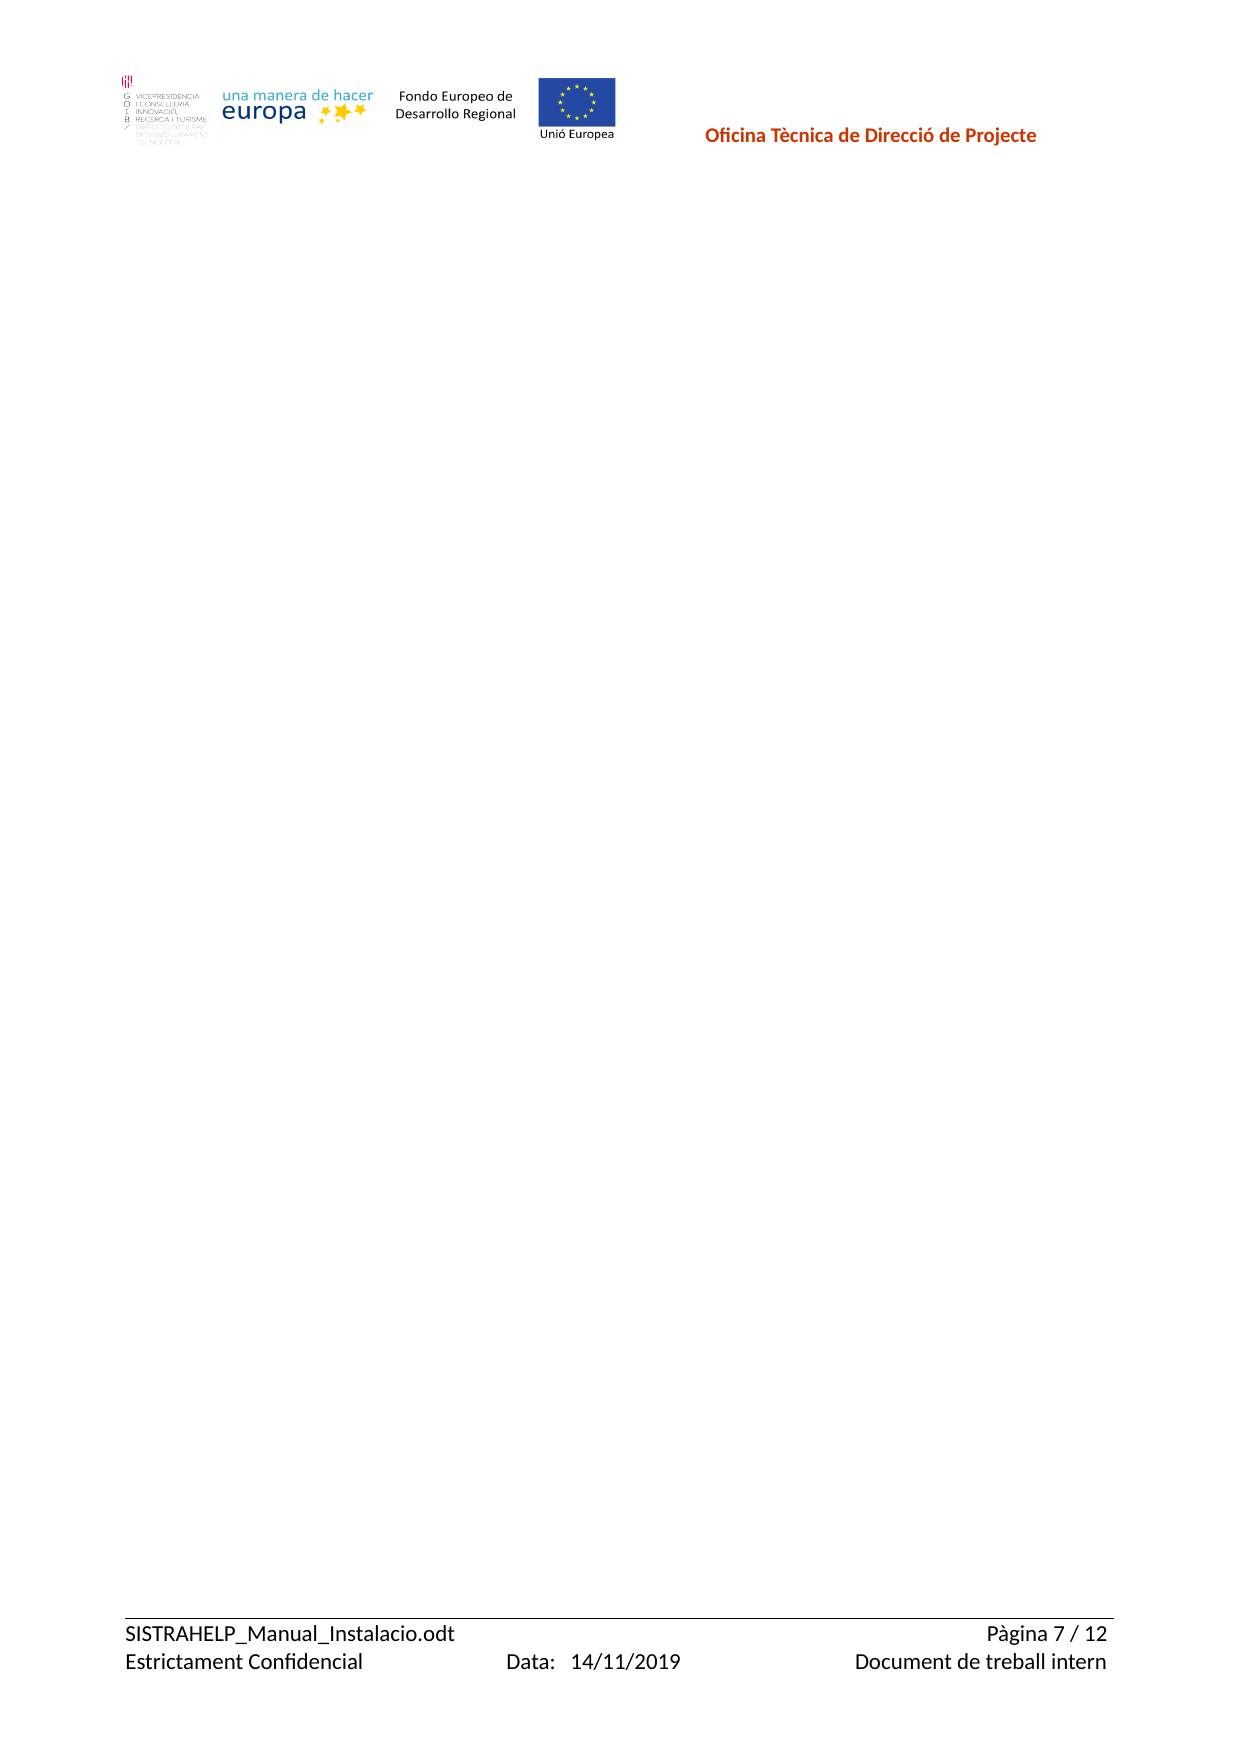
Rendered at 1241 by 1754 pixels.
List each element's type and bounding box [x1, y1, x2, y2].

picture [118, 73, 213, 147]
picture [219, 73, 621, 147]
